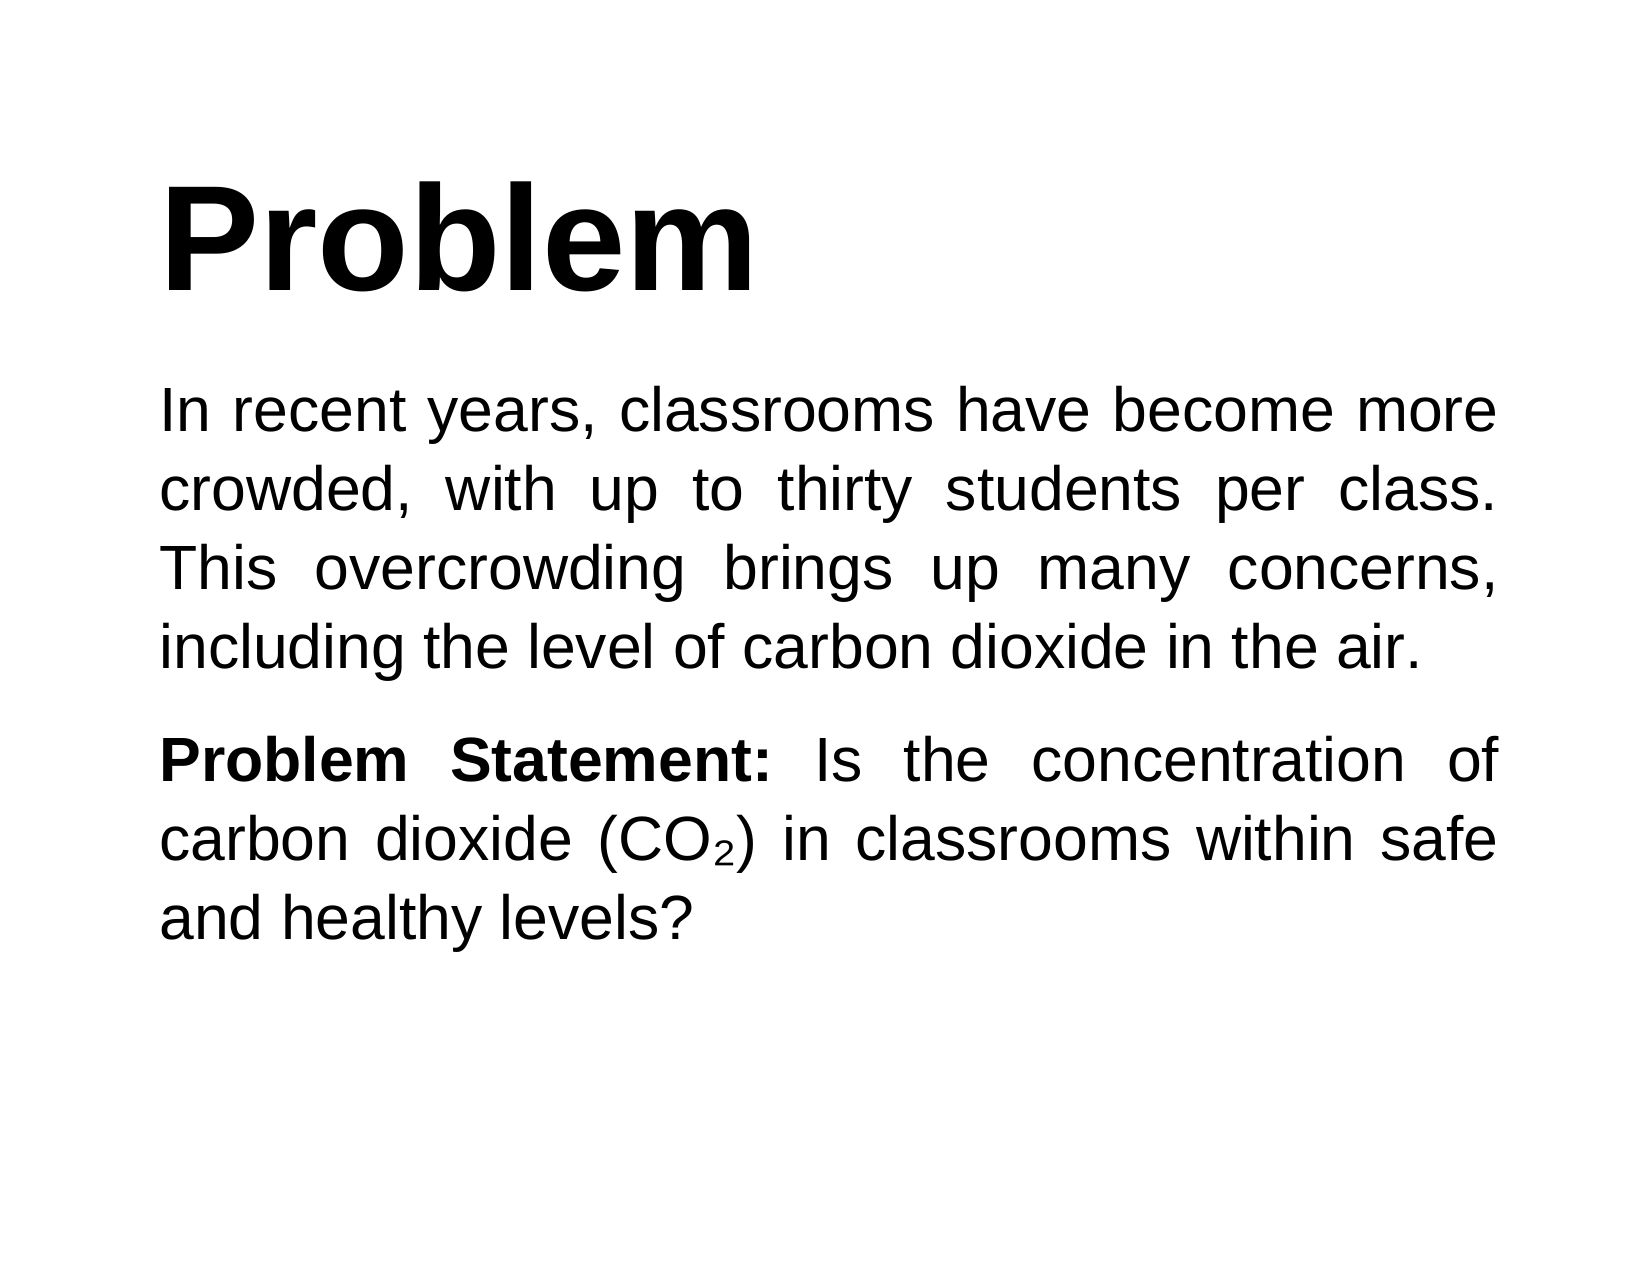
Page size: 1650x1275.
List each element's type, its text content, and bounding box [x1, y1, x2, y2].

text Problem Statement: Is the concentration of carbon dioxide (CO₂) in classrooms within safe and healthy levels? [159, 723, 1500, 953]
text Problem [159, 150, 1500, 322]
text In recent years, classrooms have become more crowded, with up to thirty students per class. This overcrowding brings up many concerns, including the level of carbon dioxide in the air. [159, 373, 1500, 682]
